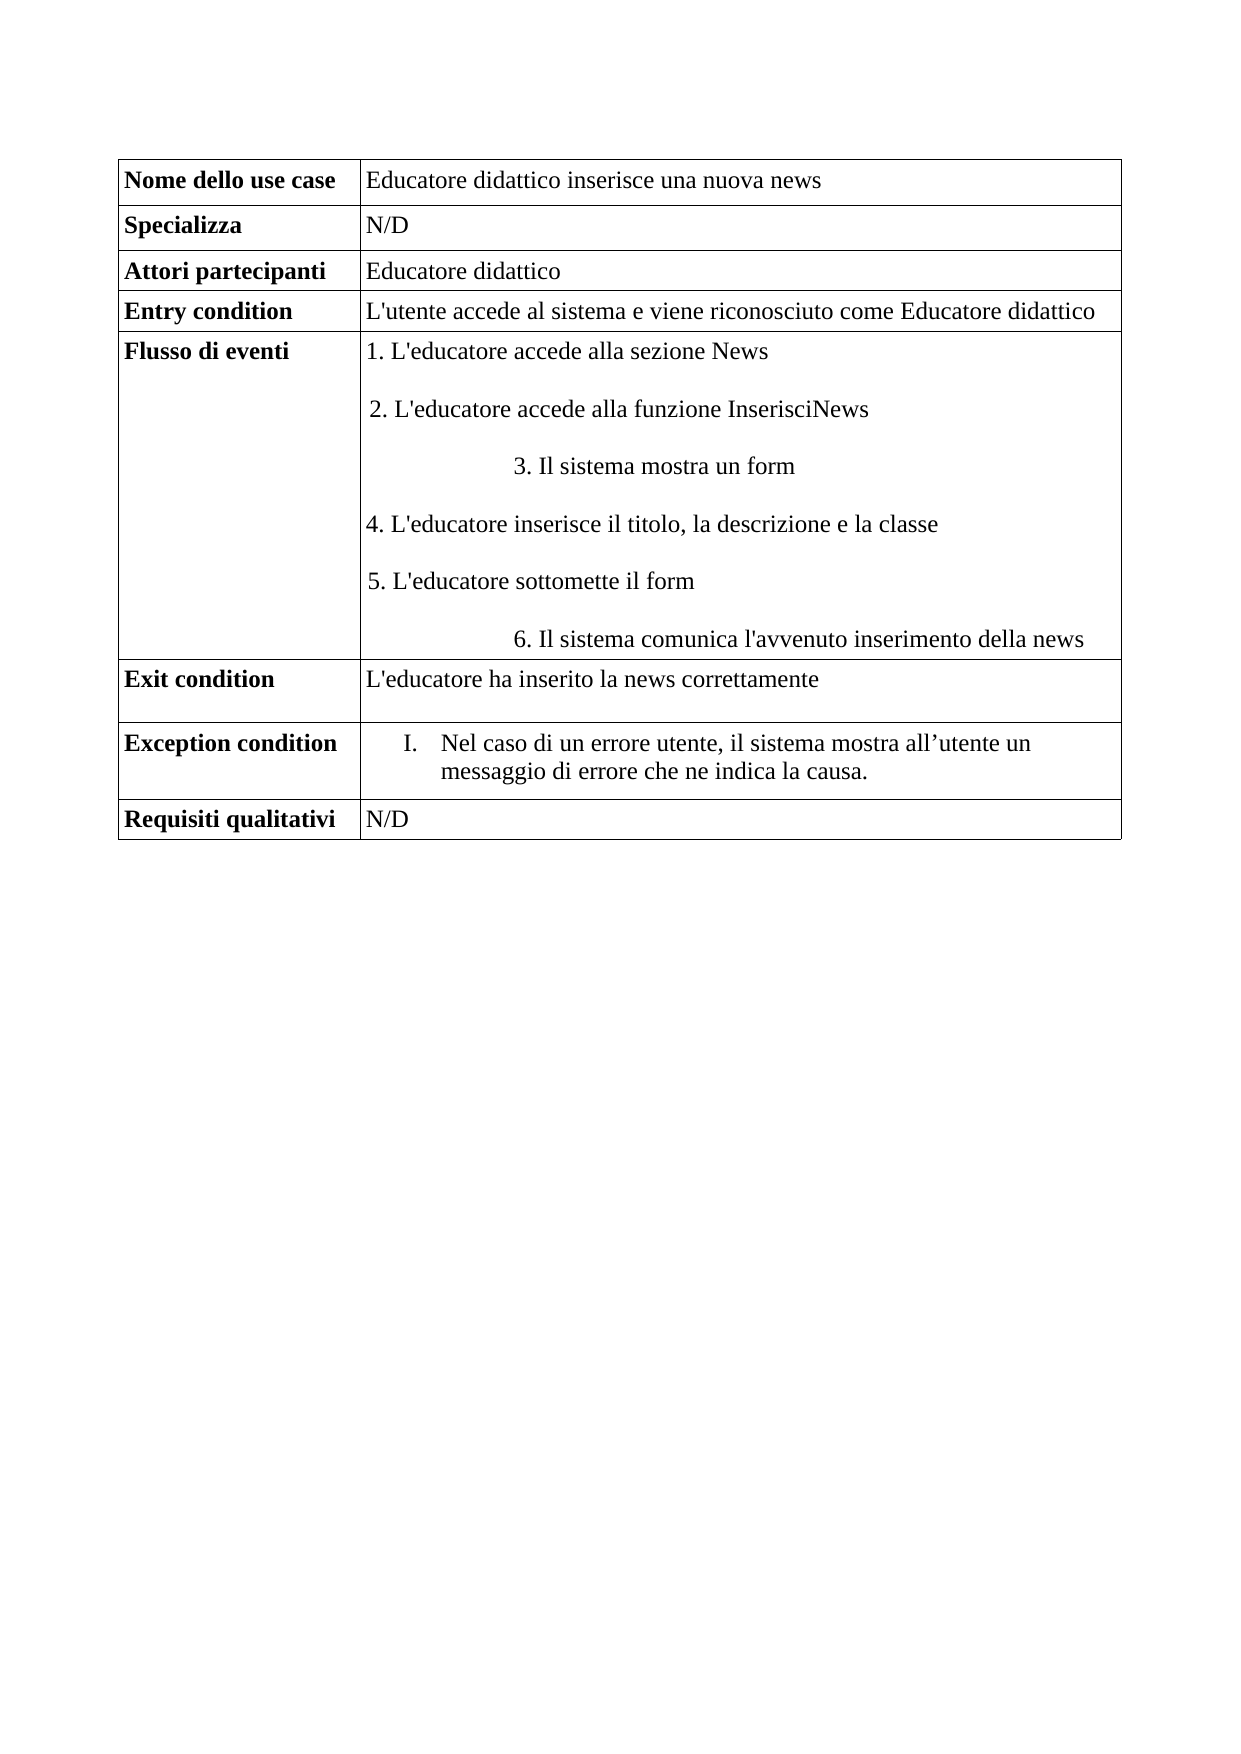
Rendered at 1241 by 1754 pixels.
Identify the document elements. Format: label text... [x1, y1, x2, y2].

table_cell N/D [361, 800, 1121, 839]
table_cell L'utente accede al sistema e viene riconosciuto come Educatore didattico [361, 291, 1121, 331]
table_cell Exception condition [119, 723, 360, 798]
table_cell L'educatore accede alla sezione News L'educatore accede alla funzione InserisciNews Il sistema mostra un form L'educatore inserisce il titolo, la descrizione e la classe L'educatore sottomette il form Il sistema comunica l'avvenuto inserimento della news [361, 332, 1121, 658]
table_cell Specializza [119, 206, 360, 250]
table_cell L'educatore ha inserito la news correttamente [361, 660, 1121, 722]
table_cell Attori partecipanti [119, 251, 360, 290]
table_cell Exit condition [119, 660, 360, 722]
table_cell Entry condition [119, 291, 360, 331]
table_header Educatore didattico inserisce una nuova news [361, 160, 1121, 205]
table_cell Educatore didattico [361, 251, 1121, 290]
table_header Nome dello use case [119, 160, 360, 205]
table_cell Requisiti qualitativi [119, 800, 360, 839]
table_cell N/D [361, 206, 1121, 250]
table_cell Flusso di eventi [119, 332, 360, 658]
table_cell Nel caso di un errore utente, il sistema mostra all’utente un messaggio di errore che ne indica la causa. [361, 723, 1121, 798]
